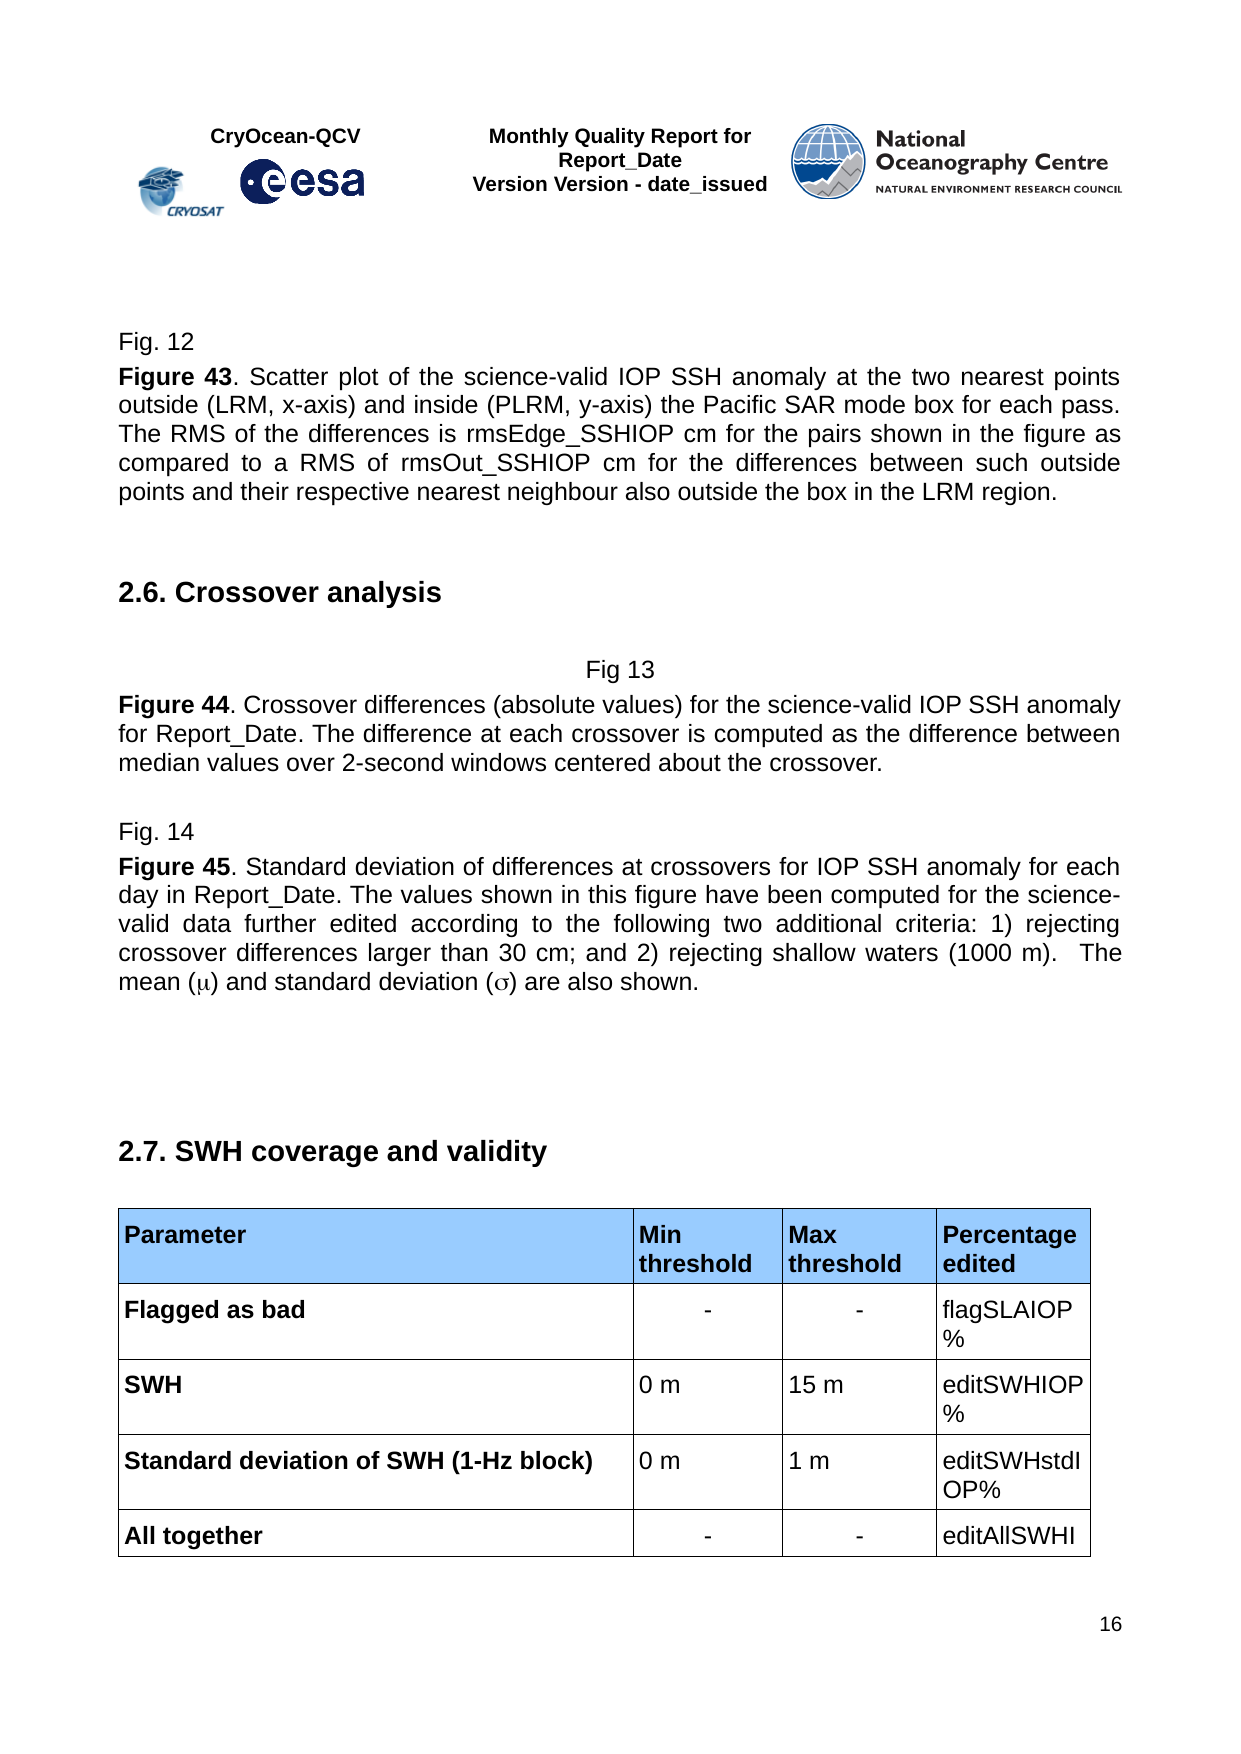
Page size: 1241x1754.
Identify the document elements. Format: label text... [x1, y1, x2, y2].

table_cell Flagged as bad [119, 1284, 633, 1358]
table_cell editSWHIOP% [937, 1360, 1090, 1434]
table_cell 0 m [634, 1360, 782, 1434]
table_header Parameter [119, 1209, 633, 1283]
table_header Min threshold [634, 1209, 782, 1283]
table_cell 15 m [783, 1360, 936, 1434]
text Fig 13 [118, 655, 1122, 684]
table_cell editSWHstdIOP% [937, 1435, 1090, 1509]
table_cell 1 m [783, 1435, 936, 1509]
table_cell - [783, 1284, 936, 1358]
text Figure 45. Standard deviation of differences at crossovers for IOP SSH anomaly for each day in Report_Date. The values shown in this figure have been computed for the science-valid data further edited according to the following two additional criteria: 1) rejecting crossover differences larger than 30 cm; and 2) rejecting shallow waters (1000 m). The mean (μ) and standard deviation (σ) are also shown. [118, 852, 1122, 996]
text Fig. 12 [118, 327, 1122, 356]
table_cell - [634, 1284, 782, 1358]
text 2.7. SWH coverage and validity [118, 1134, 1122, 1168]
text Figure 44. Crossover differences (absolute values) for the science-valid IOP SSH anomaly for Report_Date. The difference at each crossover is computed as the difference between median values over 2-second windows centered about the crossover. [118, 690, 1122, 776]
text Fig. 14 [118, 817, 1122, 846]
table_cell Standard deviation of SWH (1-Hz block) [119, 1435, 633, 1509]
text 2.6. Crossover analysis [118, 575, 1122, 608]
table_cell - [634, 1510, 782, 1556]
table_header Max threshold [783, 1209, 936, 1283]
table_header Percentage edited [937, 1209, 1090, 1283]
picture [118, 159, 364, 224]
text Figure 43. Scatter plot of the science-valid IOP SSH anomaly at the two nearest points outside (LRM, x-axis) and inside (PLRM, y-axis) the Pacific SAR mode box for each pass. The RMS of the differences is rmsEdge_SSHIOP cm for the pairs shown in the figure as compared to a RMS of rmsOut_SSHIOP cm for the differences between such outside points and their respective nearest neighbour also outside the box in the LRM region. [118, 362, 1122, 505]
table_cell flagSLAIOP% [937, 1284, 1090, 1358]
table_cell editAllSWHI [937, 1510, 1090, 1556]
table_cell - [783, 1510, 936, 1556]
table_cell 0 m [634, 1435, 782, 1509]
table_cell SWH [119, 1360, 633, 1434]
table_cell All together [119, 1510, 633, 1556]
